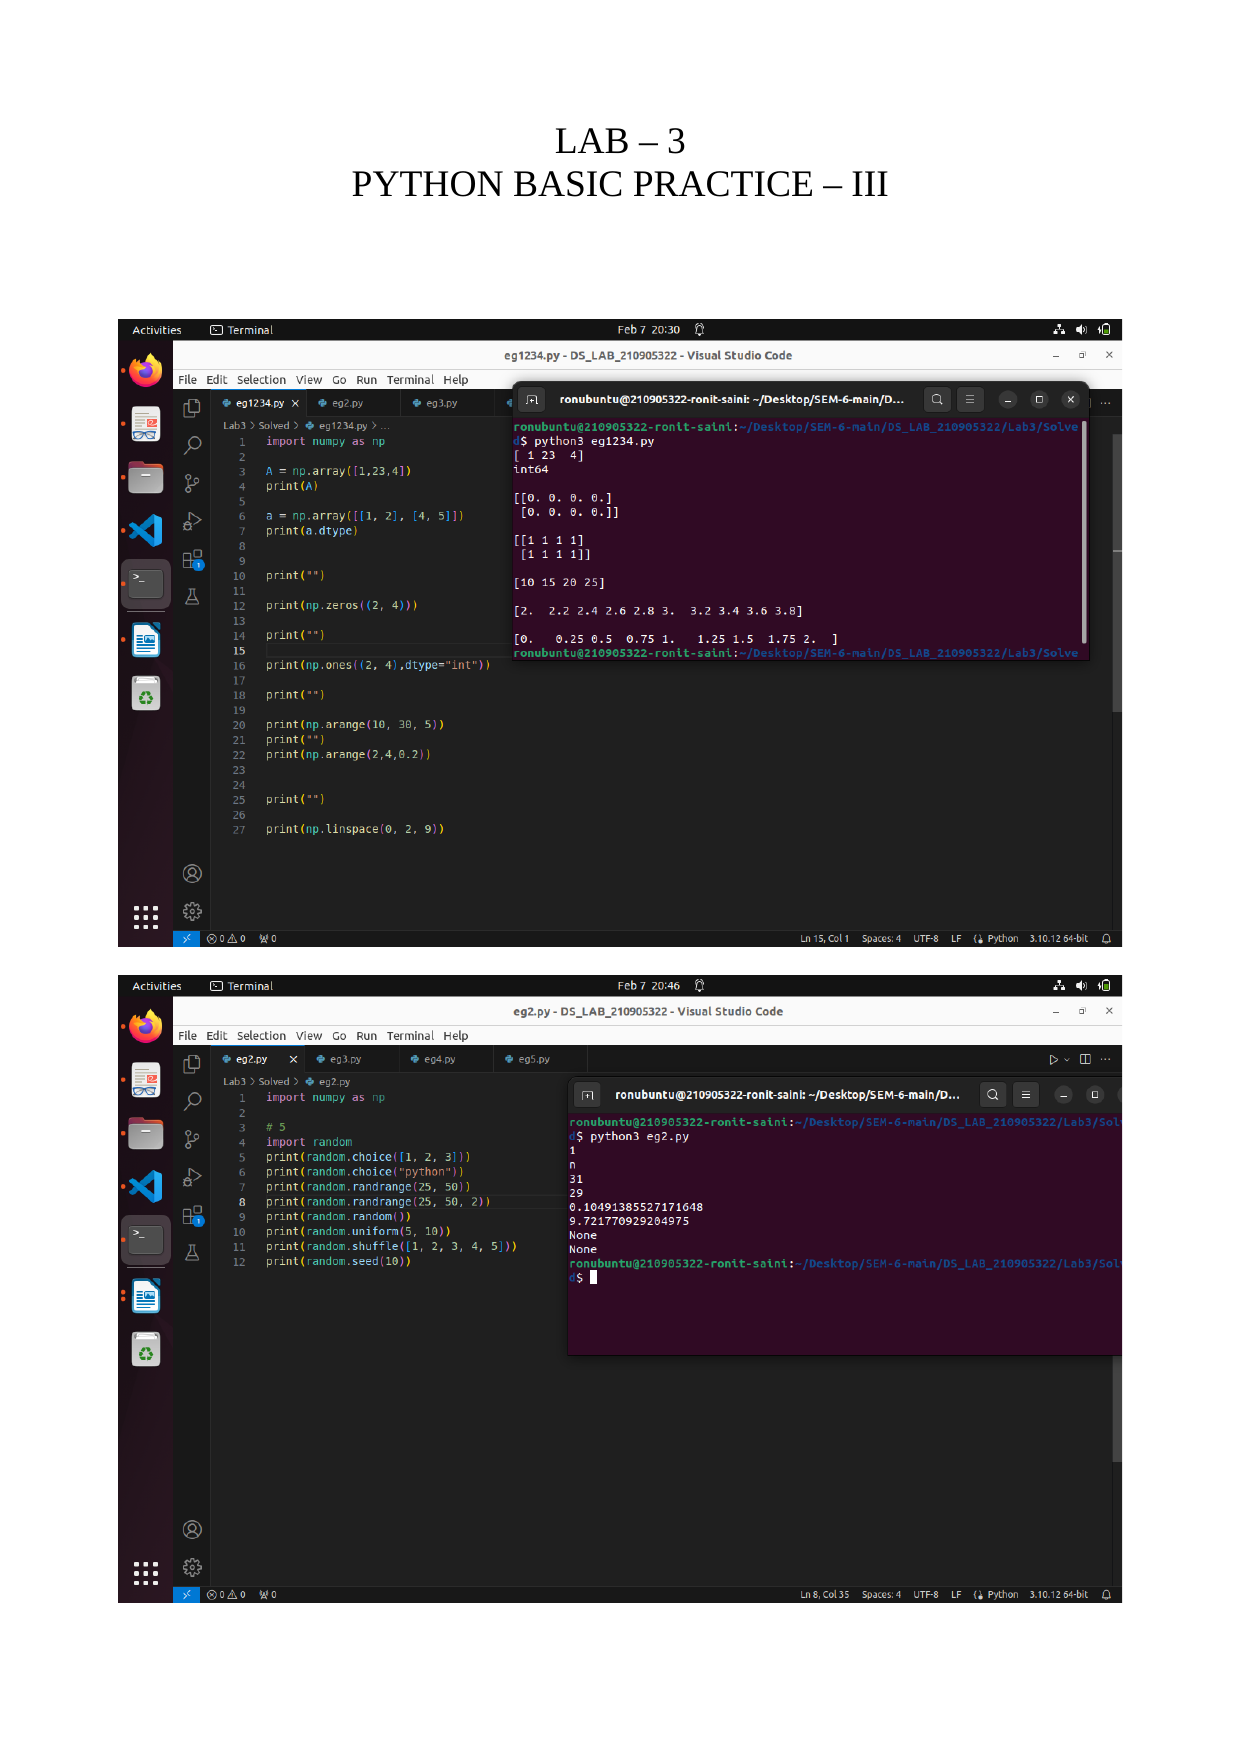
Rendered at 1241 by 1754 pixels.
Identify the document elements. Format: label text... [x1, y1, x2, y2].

picture [118, 975, 1123, 1603]
text LAB – 3 [118, 118, 1122, 161]
picture [118, 319, 1123, 947]
text PYTHON BASIC PRACTICE – III [118, 161, 1122, 204]
